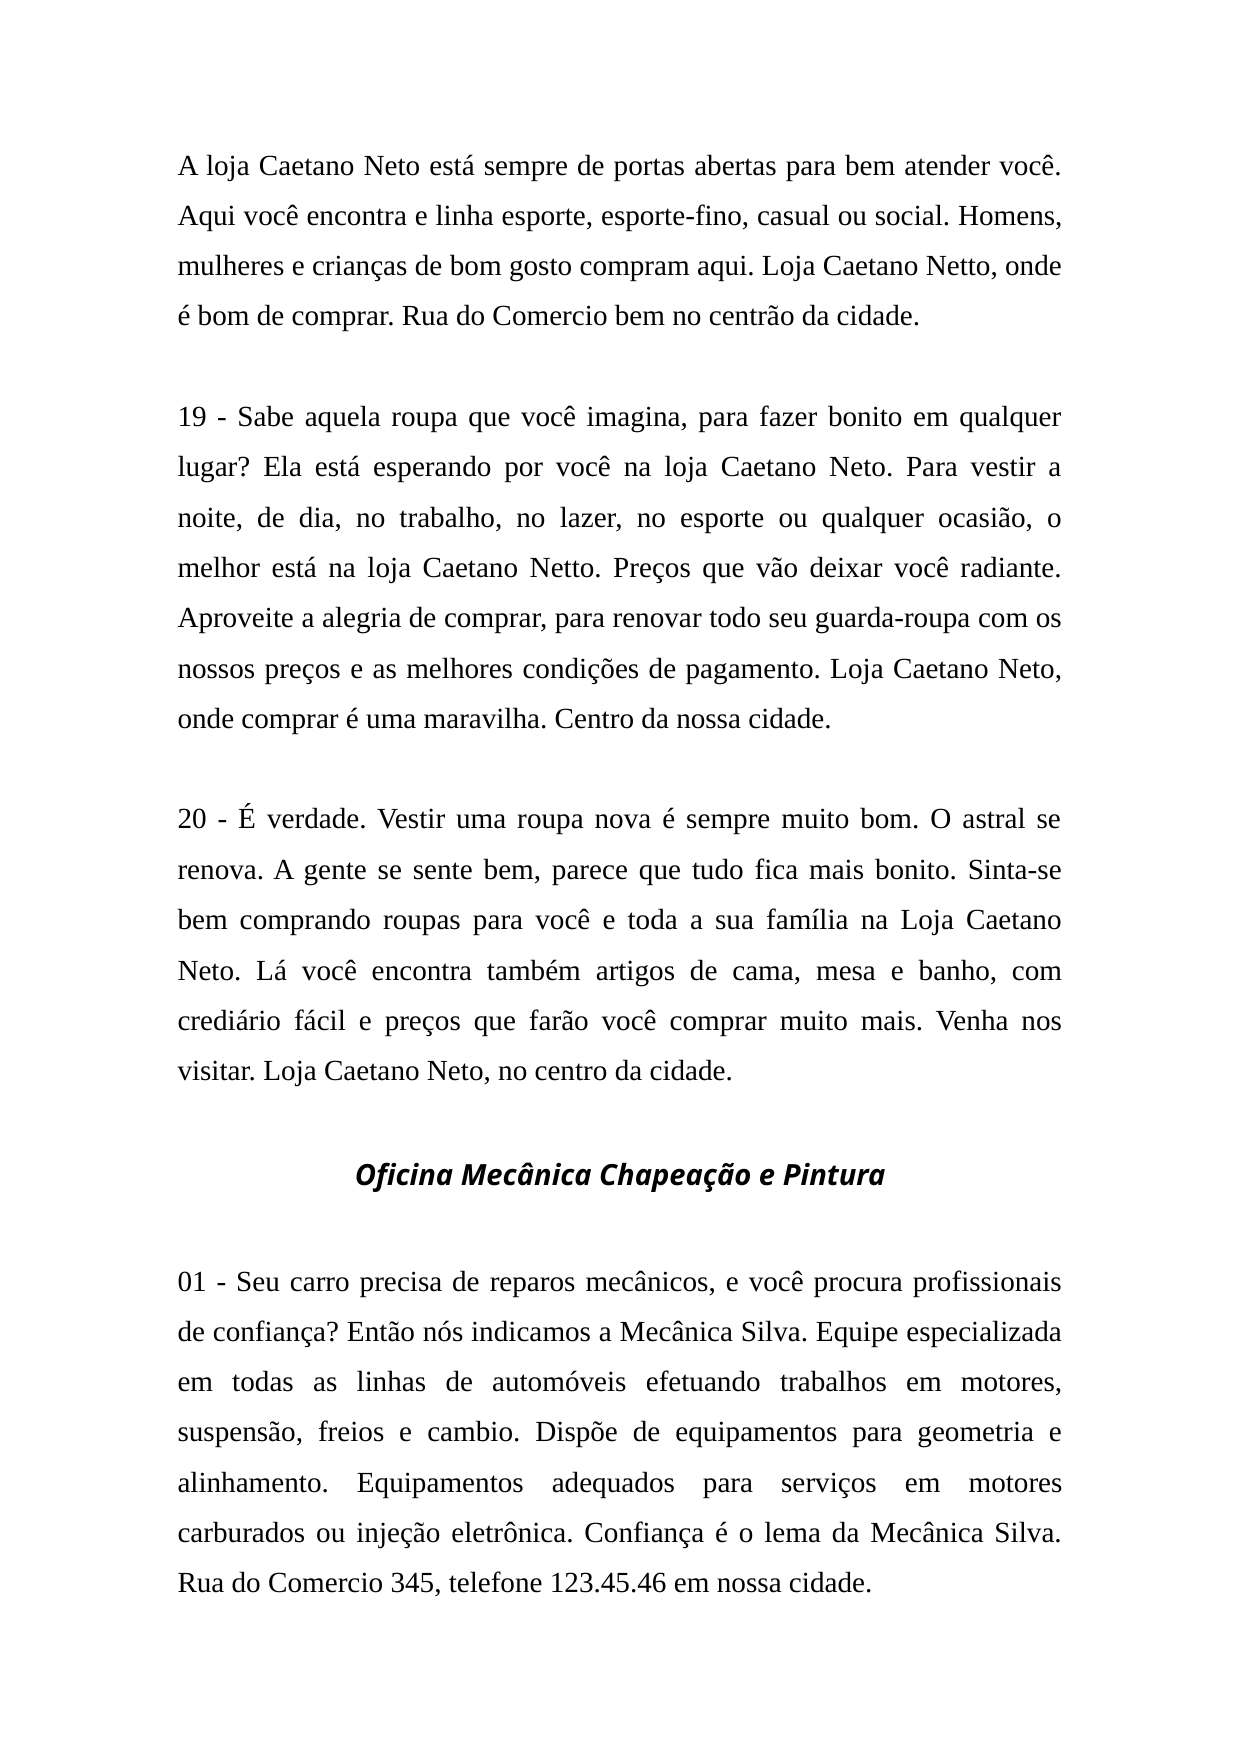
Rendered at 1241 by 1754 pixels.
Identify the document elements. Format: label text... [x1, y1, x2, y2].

text A loja Caetano Neto está sempre de portas abertas para bem atender você. Aqui você encontra e linha esporte, esporte-fino, casual ou social. Homens, mulheres e crianças de bom gosto compram aqui. Loja Caetano Netto, onde é bom de comprar. Rua do Comercio bem no centrão da cidade. [177, 148, 1063, 332]
text 01 - Seu carro precisa de reparos mecânicos, e você procura profissionais de confiança? Então nós indicamos a Mecânica Silva. Equipe especializada em todas as linhas de automóveis efetuando trabalhos em motores, suspensão, freios e cambio. Dispõe de equipamentos para geometria e alinhamento. Equipamentos adequados para serviços em motores carburados ou injeção eletrônica. Confiança é o lema da Mecânica Silva. Rua do Comercio 345, telefone 123.45.46 em nossa cidade. [177, 1264, 1063, 1599]
text 19 - Sabe aquela roupa que você imagina, para fazer bonito em qualquer lugar? Ela está esperando por você na loja Caetano Neto. Para vestir a noite, de dia, no trabalho, no lazer, no esporte ou qualquer ocasião, o melhor está na loja Caetano Netto. Preços que vão deixar você radiante. Aproveite a alegria de comprar, para renovar todo seu guarda-roupa com os nossos preços e as melhores condições de pagamento. Loja Caetano Neto, onde comprar é uma maravilha. Centro da nossa cidade. [177, 399, 1063, 734]
text Oficina Mecânica Chapeação e Pintura [177, 1154, 1063, 1193]
text 20 - É verdade. Vestir uma roupa nova é sempre muito bom. O astral se renova. A gente se sente bem, parece que tudo fica mais bonito. Sinta-se bem comprando roupas para você e toda a sua família na Loja Caetano Neto. Lá você encontra também artigos de cama, mesa e banho, com crediário fácil e preços que farão você comprar muito mais. Venha nos visitar. Loja Caetano Neto, no centro da cidade. [177, 802, 1063, 1087]
